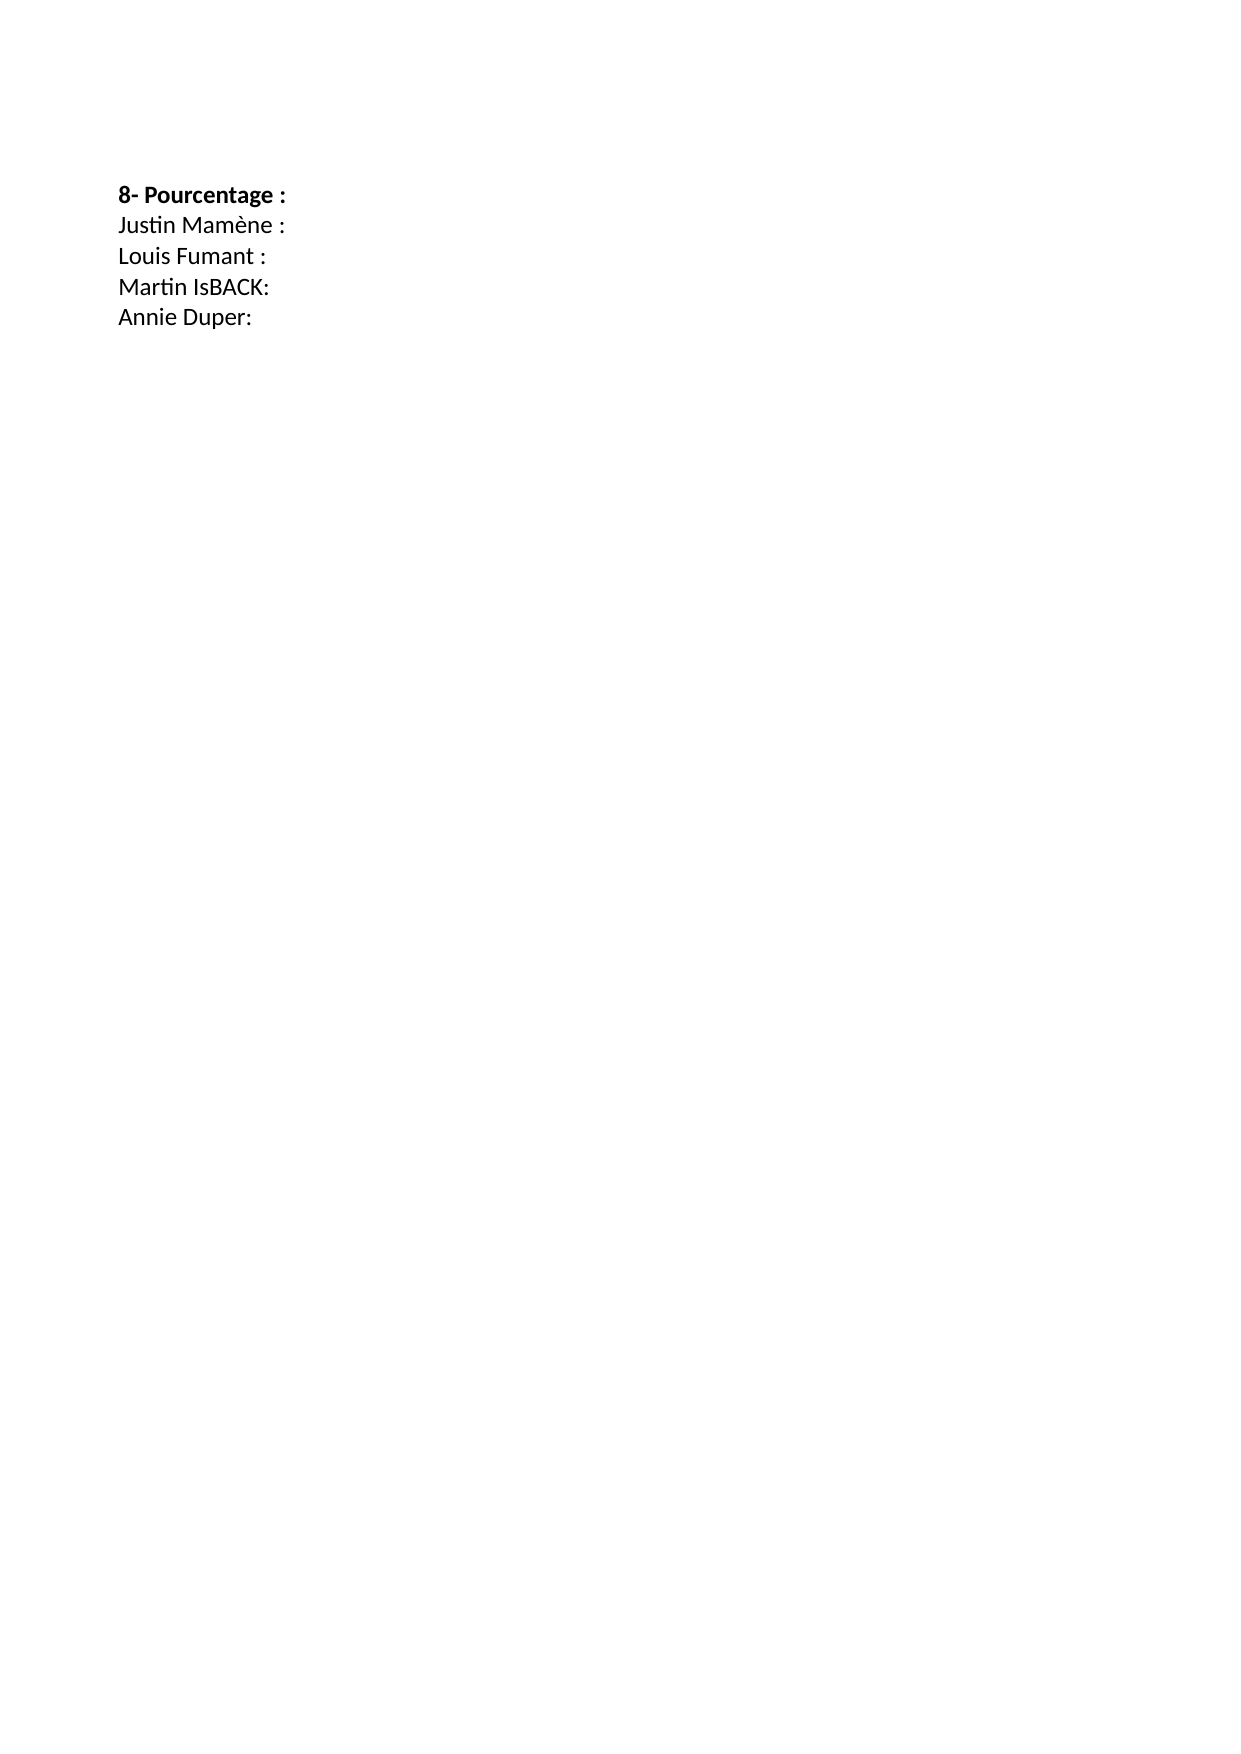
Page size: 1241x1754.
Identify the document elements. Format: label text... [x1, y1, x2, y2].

text 8- Pourcentage : [118, 179, 1122, 210]
text Louis Fumant : [118, 240, 1122, 271]
text Martin IsBACK: [118, 271, 1122, 301]
text Justin Mamène : [118, 210, 1122, 240]
text Annie Duper: [118, 301, 1122, 332]
